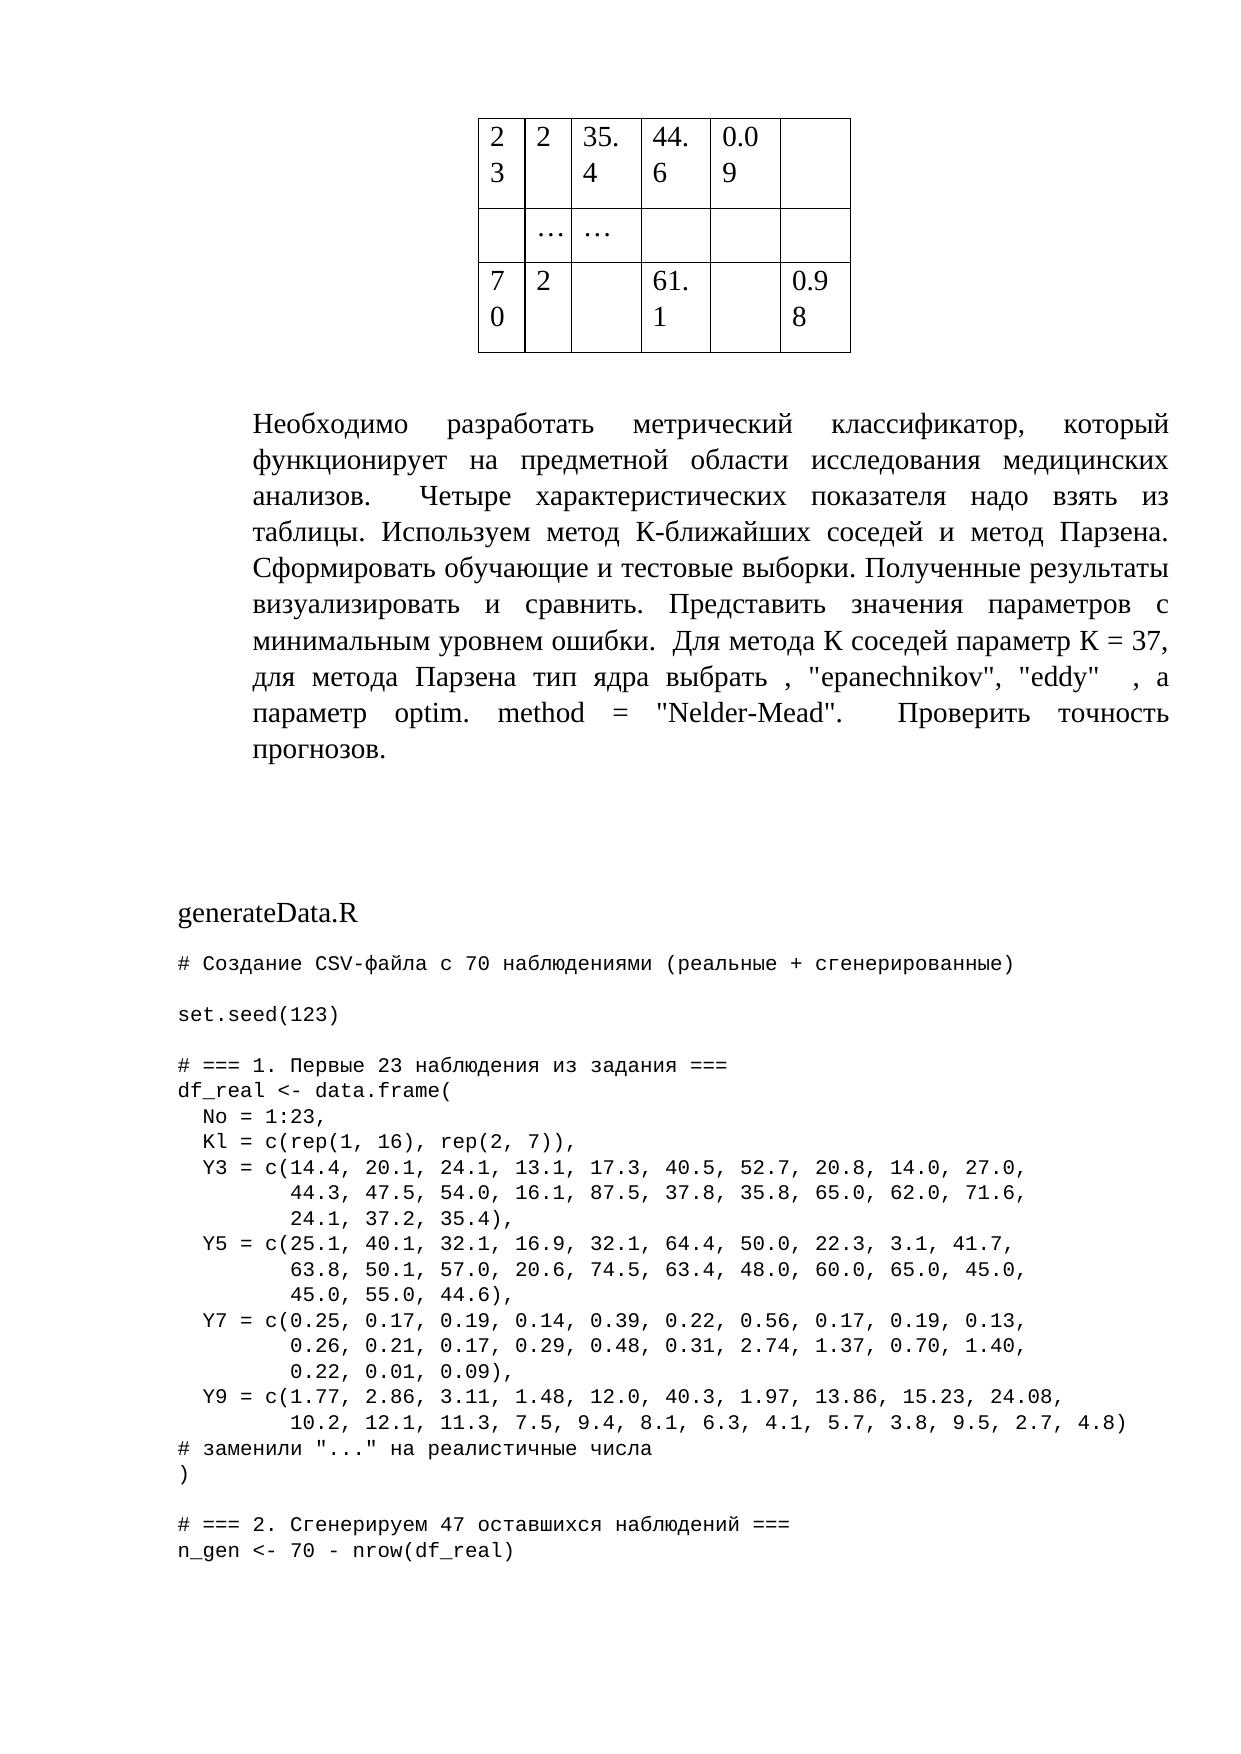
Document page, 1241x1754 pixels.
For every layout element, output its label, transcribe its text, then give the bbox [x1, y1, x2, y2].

table_cell [479, 209, 524, 262]
text df_real <- data.frame( [177, 1080, 1152, 1104]
text 44.3, 47.5, 54.0, 16.1, 87.5, 37.8, 35.8, 65.0, 62.0, 71.6, [177, 1182, 1152, 1206]
table_cell 23 [479, 119, 524, 208]
table_cell 44.6 [642, 119, 710, 208]
table_cell [572, 263, 641, 352]
text # === 2. Сгенерируем 47 оставшихся наблюдений === [177, 1514, 1152, 1538]
table_cell [711, 263, 780, 352]
text 24.1, 37.2, 35.4), [177, 1208, 1152, 1231]
text Kl = c(rep(1, 16), rep(2, 7)), [177, 1131, 1152, 1155]
table_cell [711, 209, 780, 262]
table_cell 0.09 [711, 119, 780, 208]
table_cell 35.4 [572, 119, 641, 208]
text 45.0, 55.0, 44.6), [177, 1284, 1152, 1308]
table_cell [781, 119, 850, 208]
text # Создание CSV-файла с 70 наблюдениями (реальные + сгенерированные) [177, 953, 1152, 976]
text Необходимо разработать метрический классификатор, который функционирует на предметной области исследования медицинских анализов. Четыре характеристических показателя надо взять из таблицы. Используем метод К-ближайших соседей и метод Парзена. Сформировать обучающие и тестовые выборки. Полученные результаты визуализировать и сравнить. Представить значения параметров с минимальным уровнем ошибки. Для метода К соседей параметр К = 37, для метода Парзена тип ядра выбрать , "epanechnikov", "eddy" , а параметр optim. method = "Nelder-Mead". Проверить точность прогнозов. [252, 406, 1169, 765]
table_cell [781, 209, 850, 262]
table_cell [642, 209, 710, 262]
text n_gen <- 70 - nrow(df_real) [177, 1539, 1152, 1563]
text 10.2, 12.1, 11.3, 7.5, 9.4, 8.1, 6.3, 4.1, 5.7, 3.8, 9.5, 2.7, 4.8) # заменили "..." на реалистичные числа [177, 1412, 1152, 1461]
table_cell 2 [526, 119, 571, 208]
text 0.22, 0.01, 0.09), [177, 1361, 1152, 1384]
text # === 1. Первые 23 наблюдения из задания === [177, 1055, 1152, 1078]
text No = 1:23, [177, 1106, 1152, 1129]
table_cell … [572, 209, 641, 262]
text generateData.R [177, 895, 1091, 928]
table_cell 0.98 [781, 263, 850, 352]
text Y7 = c(0.25, 0.17, 0.19, 0.14, 0.39, 0.22, 0.56, 0.17, 0.19, 0.13, [177, 1310, 1152, 1333]
text Y3 = c(14.4, 20.1, 24.1, 13.1, 17.3, 40.5, 52.7, 20.8, 14.0, 27.0, [177, 1157, 1152, 1180]
table_cell … [526, 209, 571, 262]
table_cell 2 [526, 263, 571, 352]
text Y5 = c(25.1, 40.1, 32.1, 16.9, 32.1, 64.4, 50.0, 22.3, 3.1, 41.7, [177, 1233, 1152, 1257]
text set.seed(123) [177, 1004, 1152, 1027]
table_cell 70 [479, 263, 524, 352]
text 63.8, 50.1, 57.0, 20.6, 74.5, 63.4, 48.0, 60.0, 65.0, 45.0, [177, 1259, 1152, 1282]
text Y9 = c(1.77, 2.86, 3.11, 1.48, 12.0, 40.3, 1.97, 13.86, 15.23, 24.08, [177, 1386, 1152, 1410]
text ) [177, 1463, 1152, 1487]
text 0.26, 0.21, 0.17, 0.29, 0.48, 0.31, 2.74, 1.37, 0.70, 1.40, [177, 1335, 1152, 1359]
table_cell 61.1 [642, 263, 710, 352]
